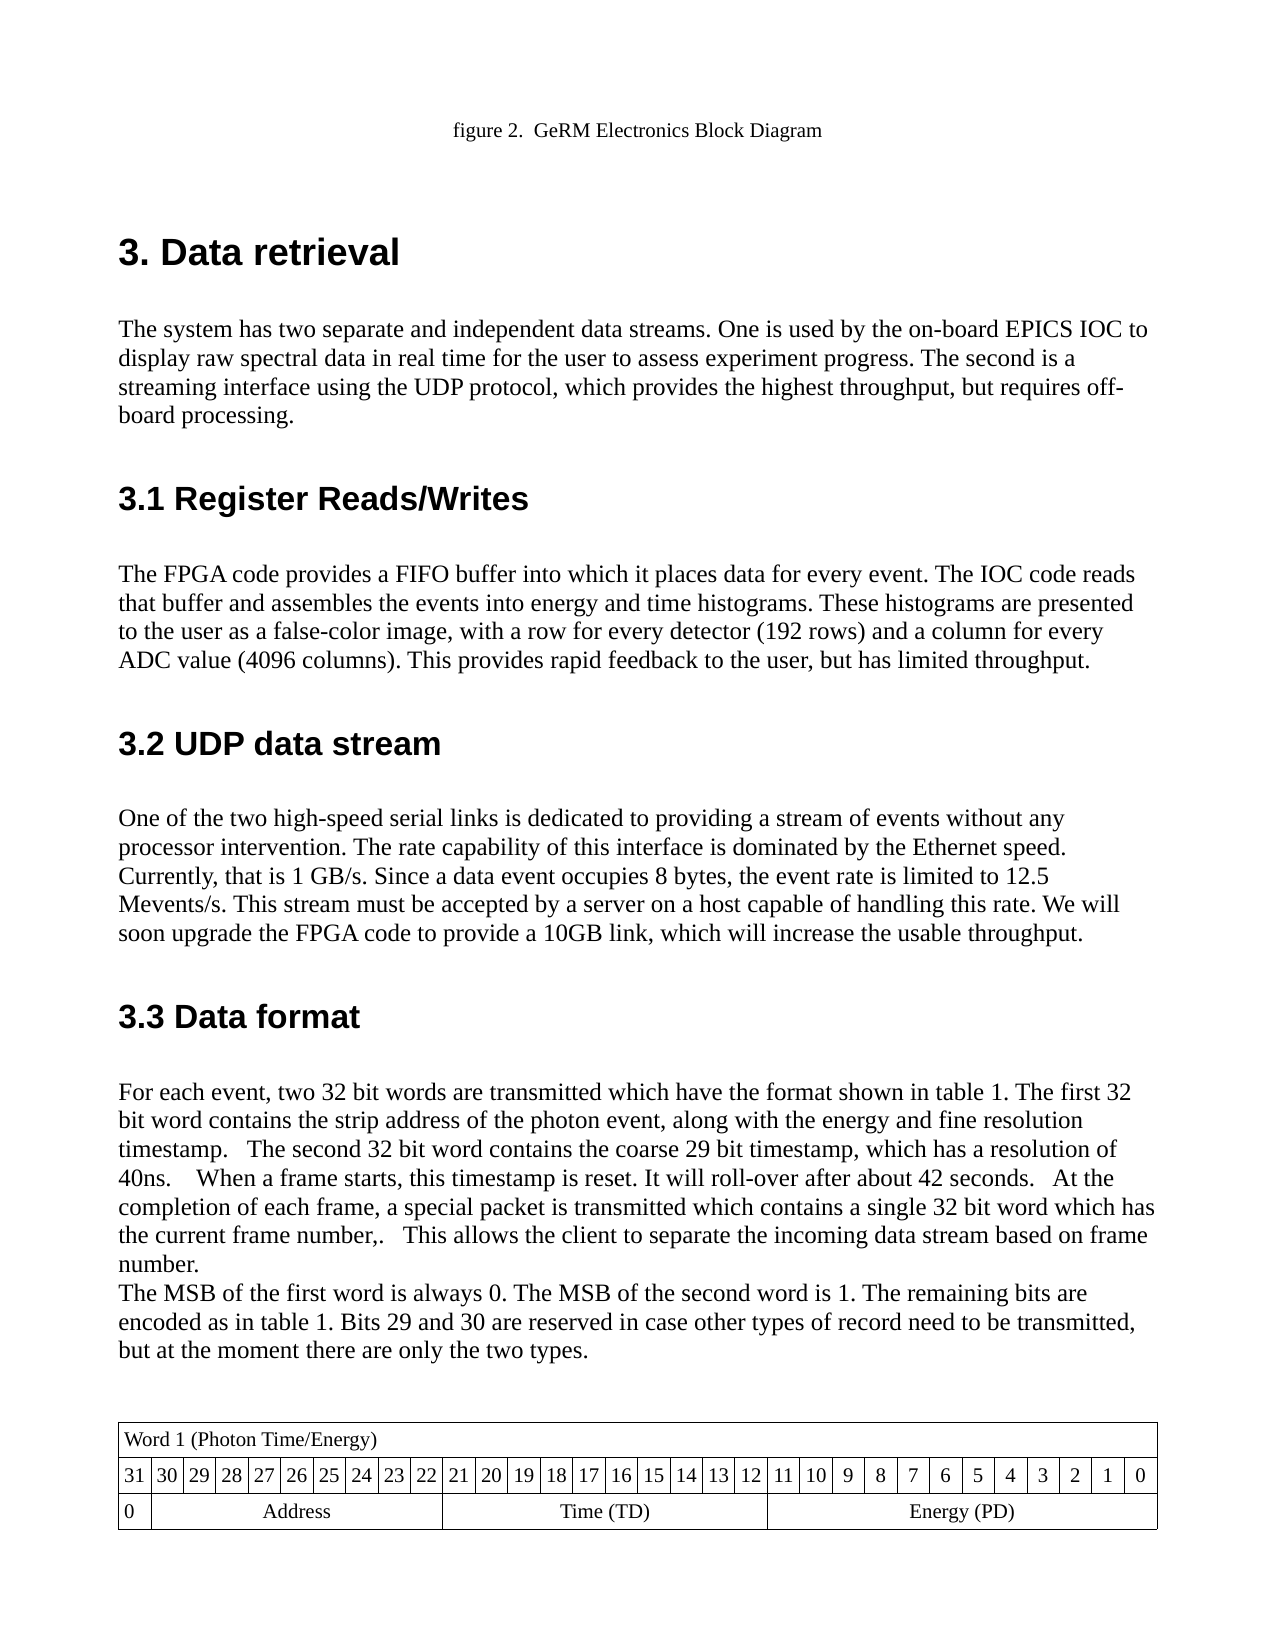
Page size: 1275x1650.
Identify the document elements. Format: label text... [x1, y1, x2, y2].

table_cell 9 [833, 1458, 864, 1493]
table_cell 15 [638, 1458, 670, 1493]
table_cell 11 [768, 1458, 799, 1493]
table_cell 16 [606, 1458, 637, 1493]
table_cell 26 [281, 1458, 313, 1493]
table_cell 6 [930, 1458, 962, 1493]
table_cell 30 [152, 1458, 183, 1493]
table_cell 10 [800, 1458, 832, 1493]
subtitle 3.1 Register Reads/Writes [118, 479, 1157, 518]
text figure 2. GeRM Electronics Block Diagram [118, 118, 1157, 142]
table_cell 8 [865, 1458, 897, 1493]
table_cell Address [152, 1494, 442, 1528]
table_cell 25 [314, 1458, 345, 1493]
table_cell 28 [216, 1458, 248, 1493]
table_cell 3 [1028, 1458, 1059, 1493]
table_cell 14 [671, 1458, 702, 1493]
table_cell 19 [508, 1458, 540, 1493]
table_cell 4 [995, 1458, 1027, 1493]
table_cell 12 [735, 1458, 767, 1493]
subtitle 3.3 Data format [118, 997, 1157, 1035]
table_cell 0 [119, 1494, 151, 1528]
text The MSB of the first word is always 0. The MSB of the second word is 1. The remaining bits are encoded as in table 1. Bits 29 and 30 are reserved in case other types of record need to be transmitted, but at the moment there are only the two types. [118, 1278, 1157, 1364]
text For each event, two 32 bit words are transmitted which have the format shown in table 1. The first 32 bit word contains the strip address of the photon event, along with the energy and fine resolution timestamp. The second 32 bit word contains the coarse 29 bit timestamp, which has a resolution of 40ns. When a frame starts, this timestamp is reset. It will roll-over after about 42 seconds. At the completion of each frame, a special packet is transmitted which contains a single 32 bit word which has the current frame number,. This allows the client to separate the incoming data stream based on frame number. [118, 1077, 1157, 1278]
text The system has two separate and independent data streams. One is used by the on-board EPICS IOC to display raw spectral data in real time for the user to assess experiment progress. The second is a streaming interface using the UDP protocol, which provides the highest throughput, but requires off-board processing. [118, 314, 1157, 429]
table_cell 18 [541, 1458, 572, 1493]
table_cell Time (TD) [443, 1494, 767, 1528]
table_cell 5 [963, 1458, 994, 1493]
table_cell 1 [1092, 1458, 1124, 1493]
table_cell 0 [1125, 1458, 1157, 1493]
table_cell 21 [443, 1458, 475, 1493]
table_header Word 1 (Photon Time/Energy) [119, 1423, 1157, 1457]
table_cell 13 [703, 1458, 734, 1493]
table_cell 24 [346, 1458, 378, 1493]
table_cell 23 [379, 1458, 410, 1493]
table_cell Energy (PD) [768, 1494, 1157, 1528]
table_cell 20 [476, 1458, 507, 1493]
text One of the two high-speed serial links is dedicated to providing a stream of events without any processor intervention. The rate capability of this interface is dominated by the Ethernet speed. Currently, that is 1 GB/s. Since a data event occupies 8 bytes, the event rate is limited to 12.5 Mevents/s. This stream must be accepted by a server on a host capable of handling this rate. We will soon upgrade the FPGA code to provide a 10GB link, which will increase the usable throughput. [118, 803, 1157, 947]
table_cell 17 [573, 1458, 605, 1493]
table_cell 31 [119, 1458, 151, 1493]
text The FPGA code provides a FIFO buffer into which it places data for every event. The IOC code reads that buffer and assembles the events into energy and time histograms. These histograms are presented to the user as a false-color image, with a row for every detector (192 rows) and a column for every ADC value (4096 columns). This provides rapid feedback to the user, but has limited throughput. [118, 559, 1157, 674]
table_cell 29 [184, 1458, 215, 1493]
table_cell 27 [249, 1458, 280, 1493]
subtitle 3. Data retrieval [118, 229, 1157, 273]
table_cell 2 [1060, 1458, 1091, 1493]
table_cell 7 [898, 1458, 929, 1493]
subtitle 3.2 UDP data stream [118, 723, 1157, 762]
table_cell 22 [411, 1458, 442, 1493]
